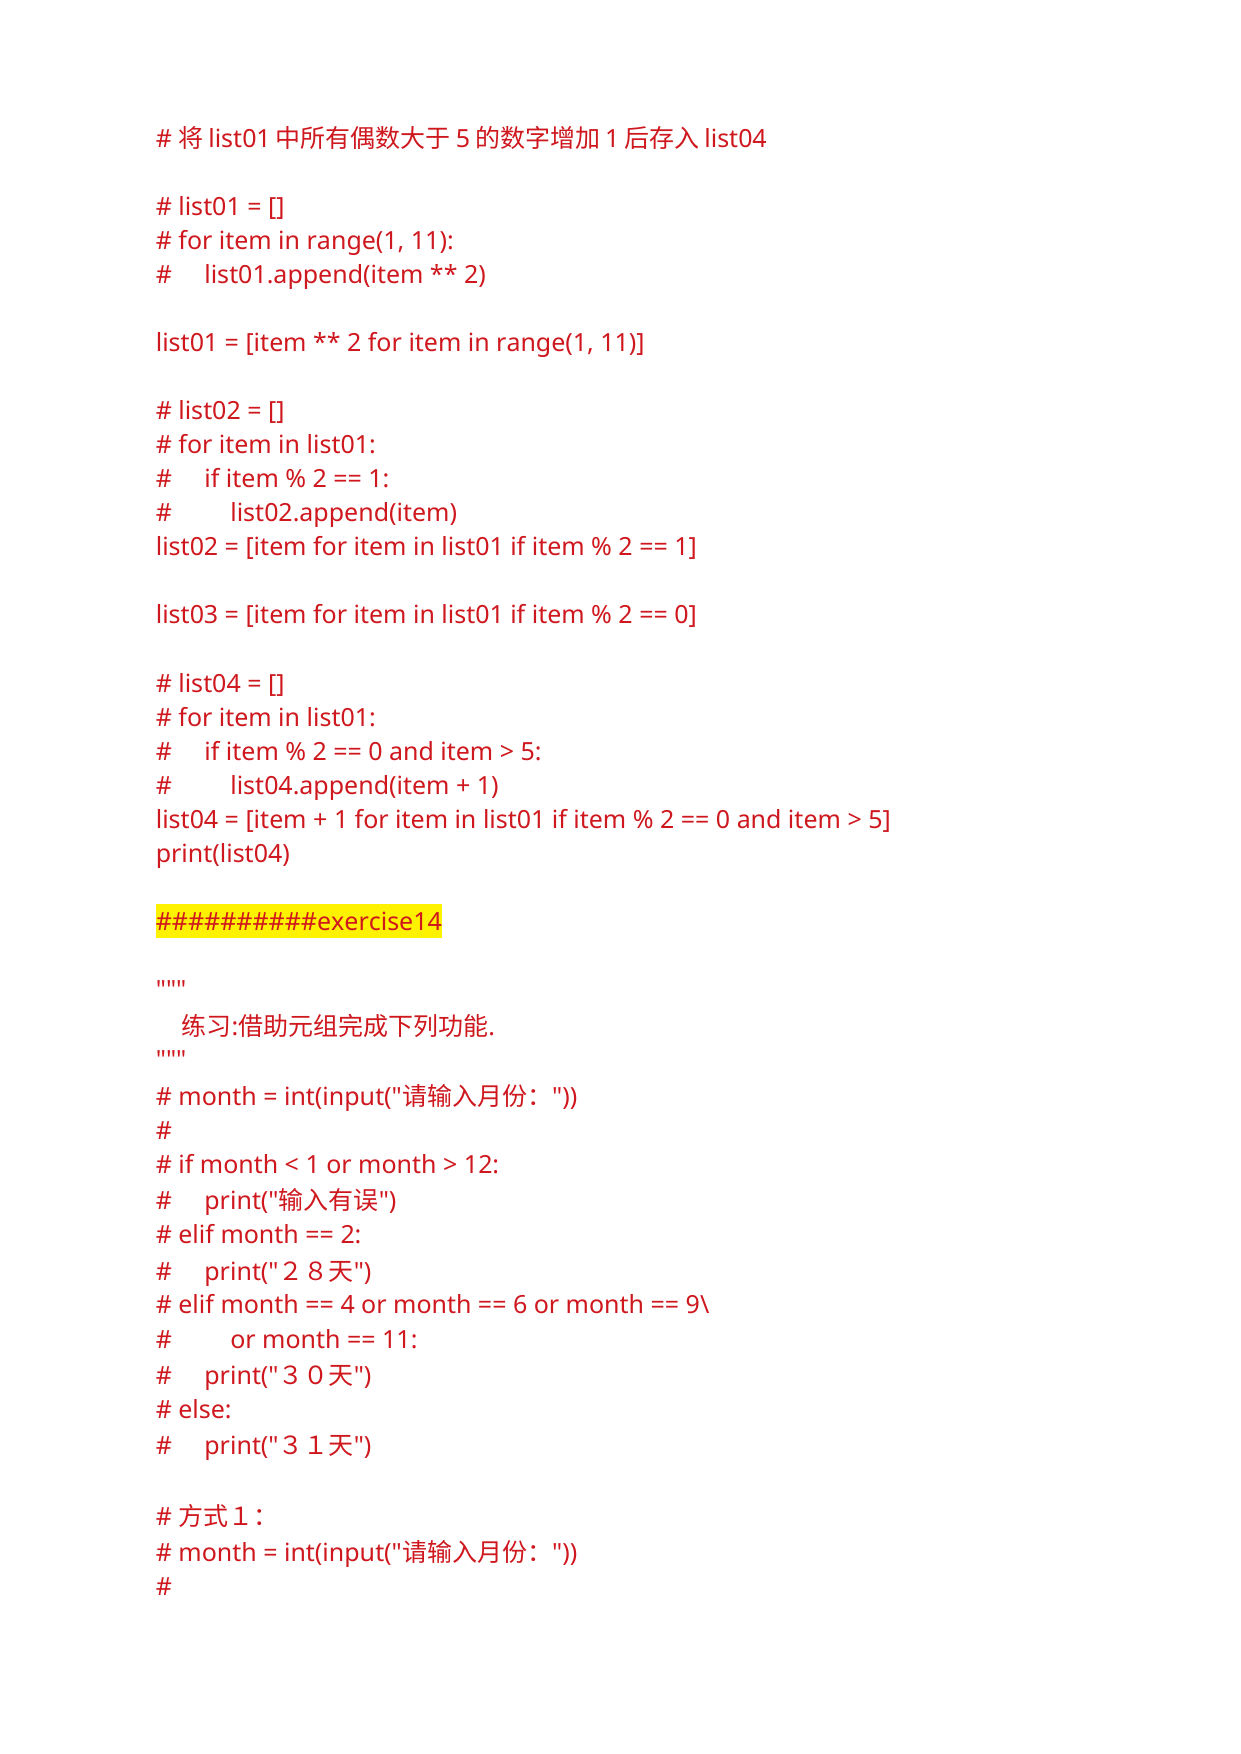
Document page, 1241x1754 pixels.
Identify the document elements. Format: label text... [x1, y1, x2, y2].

text # for item in list01: [156, 699, 1122, 733]
text # if item % 2 == 1: [156, 461, 1122, 495]
text # print("２８天") [156, 1251, 1122, 1287]
text # 方式１： [156, 1496, 1122, 1532]
text # list01.append(item ** 2) [156, 257, 1122, 291]
text ##########exercise14 [156, 904, 1122, 938]
text # if item % 2 == 0 and item > 5: [156, 733, 1122, 767]
text print(list04) [156, 836, 1122, 870]
text # [156, 1112, 1122, 1147]
text 练习:借助元组完成下列功能. [156, 1006, 1122, 1042]
text # if month < 1 or month > 12: [156, 1147, 1122, 1181]
text # print("输入有误") [156, 1181, 1122, 1217]
text # or month == 11: [156, 1321, 1122, 1355]
text list04 = [item + 1 for item in list01 if item % 2 == 0 and item > 5] [156, 802, 1122, 836]
text """ [156, 1042, 1122, 1076]
text # month = int(input("请输入月份：")) [156, 1532, 1122, 1568]
text # for item in list01: [156, 427, 1122, 461]
text # list04.append(item + 1) [156, 767, 1122, 802]
text # list02.append(item) [156, 495, 1122, 529]
text """ [156, 972, 1122, 1006]
text # elif month == 2: [156, 1217, 1122, 1251]
text list01 = [item ** 2 for item in range(1, 11)] [156, 325, 1122, 359]
text # print("３１天") [156, 1426, 1122, 1462]
text # list01 = [] [156, 188, 1122, 222]
text # elif month == 4 or month == 6 or month == 9\ [156, 1287, 1122, 1321]
text # list02 = [] [156, 393, 1122, 427]
text list02 = [item for item in list01 if item % 2 == 1] [156, 529, 1122, 563]
text list03 = [item for item in list01 if item % 2 == 0] [156, 597, 1122, 631]
text # [156, 1568, 1122, 1602]
text # for item in range(1, 11): [156, 222, 1122, 257]
text # else: [156, 1392, 1122, 1426]
text # 将list01中所有偶数大于5的数字增加1后存入list04 [156, 118, 1122, 154]
text # print("３０天") [156, 1355, 1122, 1392]
text # month = int(input("请输入月份：")) [156, 1076, 1122, 1112]
text # list04 = [] [156, 665, 1122, 699]
